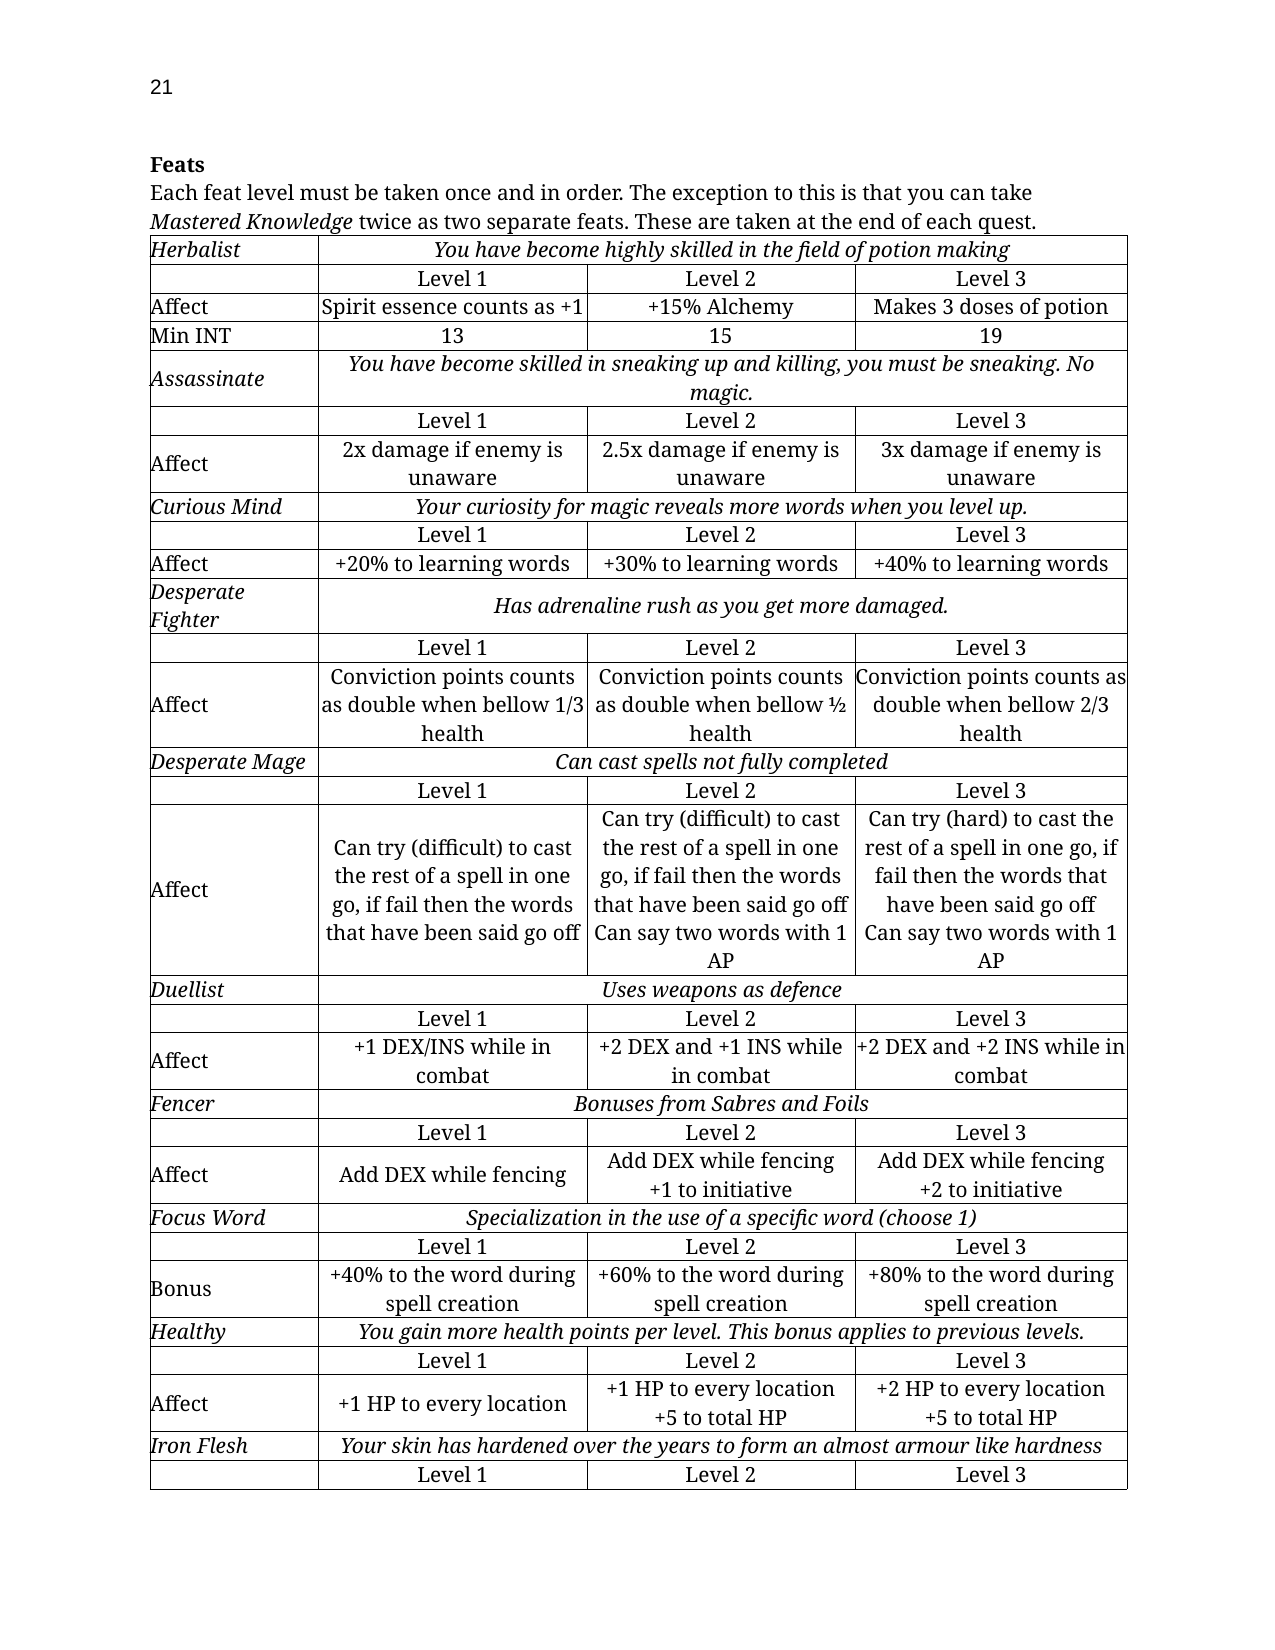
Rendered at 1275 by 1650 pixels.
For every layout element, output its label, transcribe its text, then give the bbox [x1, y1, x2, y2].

table_cell Focus Word [151, 1204, 318, 1232]
table_cell [151, 1005, 318, 1032]
table_cell Can try (difficult) to cast the rest of a spell in one go, if fail then the words that have been said go off [319, 805, 587, 975]
table_cell Your curiosity for magic reveals more words when you level up. [319, 493, 1127, 521]
table_cell +15% Alchemy [588, 294, 855, 321]
table_cell Level 1 [319, 522, 587, 549]
table_cell Duellist [151, 976, 318, 1004]
table_cell Add DEX while fencing [319, 1147, 587, 1203]
table_cell Level 3 [856, 1119, 1127, 1146]
table_cell 13 [319, 322, 587, 349]
table_cell 15 [588, 322, 855, 349]
table_cell Level 3 [856, 1233, 1127, 1260]
table_cell Level 2 [588, 522, 855, 549]
table_cell Level 2 [588, 1461, 855, 1488]
table_header Herbalist [151, 236, 318, 264]
table_cell Can try (hard) to cast the rest of a spell in one go, if fail then the words that have been said go off Can say two words with 1 AP [856, 805, 1127, 975]
table_cell Level 1 [319, 1461, 587, 1488]
table_cell Healthy [151, 1318, 318, 1346]
table_cell [151, 265, 318, 292]
table_cell 2x damage if enemy is unaware [319, 436, 587, 492]
table_cell Uses weapons as defence [319, 976, 1127, 1004]
table_cell Level 1 [319, 407, 587, 435]
table_cell 3x damage if enemy is unaware [856, 436, 1127, 492]
table_cell Affect [151, 1375, 318, 1431]
table_cell Level 3 [856, 777, 1127, 804]
table_cell Add DEX while fencing +2 to initiative [856, 1147, 1127, 1203]
table_cell Conviction points counts as double when bellow 1/3 health [319, 663, 587, 747]
table_cell Specialization in the use of a specific word (choose 1) [319, 1204, 1127, 1232]
table_cell [151, 1119, 318, 1146]
table_cell +1 DEX/INS while in combat [319, 1033, 587, 1089]
table_cell Affect [151, 436, 318, 492]
table_cell Level 3 [856, 522, 1127, 549]
table_cell Level 1 [319, 1119, 587, 1146]
table_cell Level 1 [319, 1347, 587, 1374]
table_cell Level 2 [588, 634, 855, 662]
table_cell Level 1 [319, 777, 587, 804]
table_cell [151, 522, 318, 549]
table_cell Iron Flesh [151, 1432, 318, 1460]
table_cell You have become skilled in sneaking up and killing, you must be sneaking. No magic. [319, 351, 1127, 406]
table_cell Bonuses from Sabres and Foils [319, 1090, 1127, 1118]
table_cell Can try (difficult) to cast the rest of a spell in one go, if fail then the words that have been said go off Can say two words with 1 AP [588, 805, 855, 975]
table_cell Can cast spells not fully completed [319, 748, 1127, 776]
table_header You have become highly skilled in the field of potion making [319, 236, 1127, 264]
table_cell +2 DEX and +1 INS while in combat [588, 1033, 855, 1089]
table_cell Level 2 [588, 1005, 855, 1032]
table_cell [151, 1461, 318, 1488]
table_cell Level 2 [588, 407, 855, 435]
table_cell Desperate Fighter [151, 579, 318, 633]
table_cell 2.5x damage if enemy is unaware [588, 436, 855, 492]
table_cell Level 2 [588, 777, 855, 804]
table_cell Level 3 [856, 407, 1127, 435]
table_cell Your skin has hardened over the years to form an almost armour like hardness [319, 1432, 1127, 1460]
table_cell +2 HP to every location +5 to total HP [856, 1375, 1127, 1431]
table_cell Affect [151, 663, 318, 747]
table_cell Level 3 [856, 1005, 1127, 1032]
table_cell Level 1 [319, 265, 587, 292]
table_cell Level 2 [588, 1233, 855, 1260]
table_cell Level 3 [856, 1461, 1127, 1488]
table_cell [151, 1233, 318, 1260]
table_cell Conviction points counts as double when bellow ½ health [588, 663, 855, 747]
table_cell +20% to learning words [319, 550, 587, 578]
text Feats [150, 150, 1125, 178]
table_cell [151, 407, 318, 435]
table_cell Affect [151, 805, 318, 975]
table_cell Bonus [151, 1261, 318, 1317]
table_cell Makes 3 doses of potion [856, 294, 1127, 321]
table_cell +1 HP to every location +5 to total HP [588, 1375, 855, 1431]
table_cell Level 3 [856, 265, 1127, 292]
table_cell +40% to learning words [856, 550, 1127, 578]
table_cell Conviction points counts as double when bellow 2/3 health [856, 663, 1127, 747]
table_cell +60% to the word during spell creation [588, 1261, 855, 1317]
table_cell +30% to learning words [588, 550, 855, 578]
table_cell +1 HP to every location [319, 1375, 587, 1431]
table_cell Level 1 [319, 634, 587, 662]
table_cell 19 [856, 322, 1127, 349]
table_cell Min INT [151, 322, 318, 349]
table_cell Has adrenaline rush as you get more damaged. [319, 579, 1127, 633]
table_cell Affect [151, 294, 318, 321]
table_cell Spirit essence counts as +1 [319, 294, 587, 321]
table_cell Level 1 [319, 1005, 587, 1032]
table_cell [151, 777, 318, 804]
table_cell [151, 1347, 318, 1374]
table_cell +80% to the word during spell creation [856, 1261, 1127, 1317]
table_cell You gain more health points per level. This bonus applies to previous levels. [319, 1318, 1127, 1346]
table_cell Level 3 [856, 634, 1127, 662]
table_cell Level 2 [588, 1347, 855, 1374]
table_cell Affect [151, 1033, 318, 1089]
table_cell Assassinate [151, 351, 318, 406]
table_cell [151, 634, 318, 662]
table_cell Level 1 [319, 1233, 587, 1260]
table_cell Curious Mind [151, 493, 318, 521]
table_cell Desperate Mage [151, 748, 318, 776]
table_cell Level 2 [588, 265, 855, 292]
table_cell +40% to the word during spell creation [319, 1261, 587, 1317]
table_cell Add DEX while fencing +1 to initiative [588, 1147, 855, 1203]
table_cell Affect [151, 550, 318, 578]
table_cell Fencer [151, 1090, 318, 1118]
text Each feat level must be taken once and in order. The exception to this is that you can take Mastered Knowledge twice as two separate feats. These are taken at the end of each quest. [150, 178, 1125, 235]
table_cell Affect [151, 1147, 318, 1203]
table_cell +2 DEX and +2 INS while in combat [856, 1033, 1127, 1089]
table_cell Level 2 [588, 1119, 855, 1146]
table_cell Level 3 [856, 1347, 1127, 1374]
